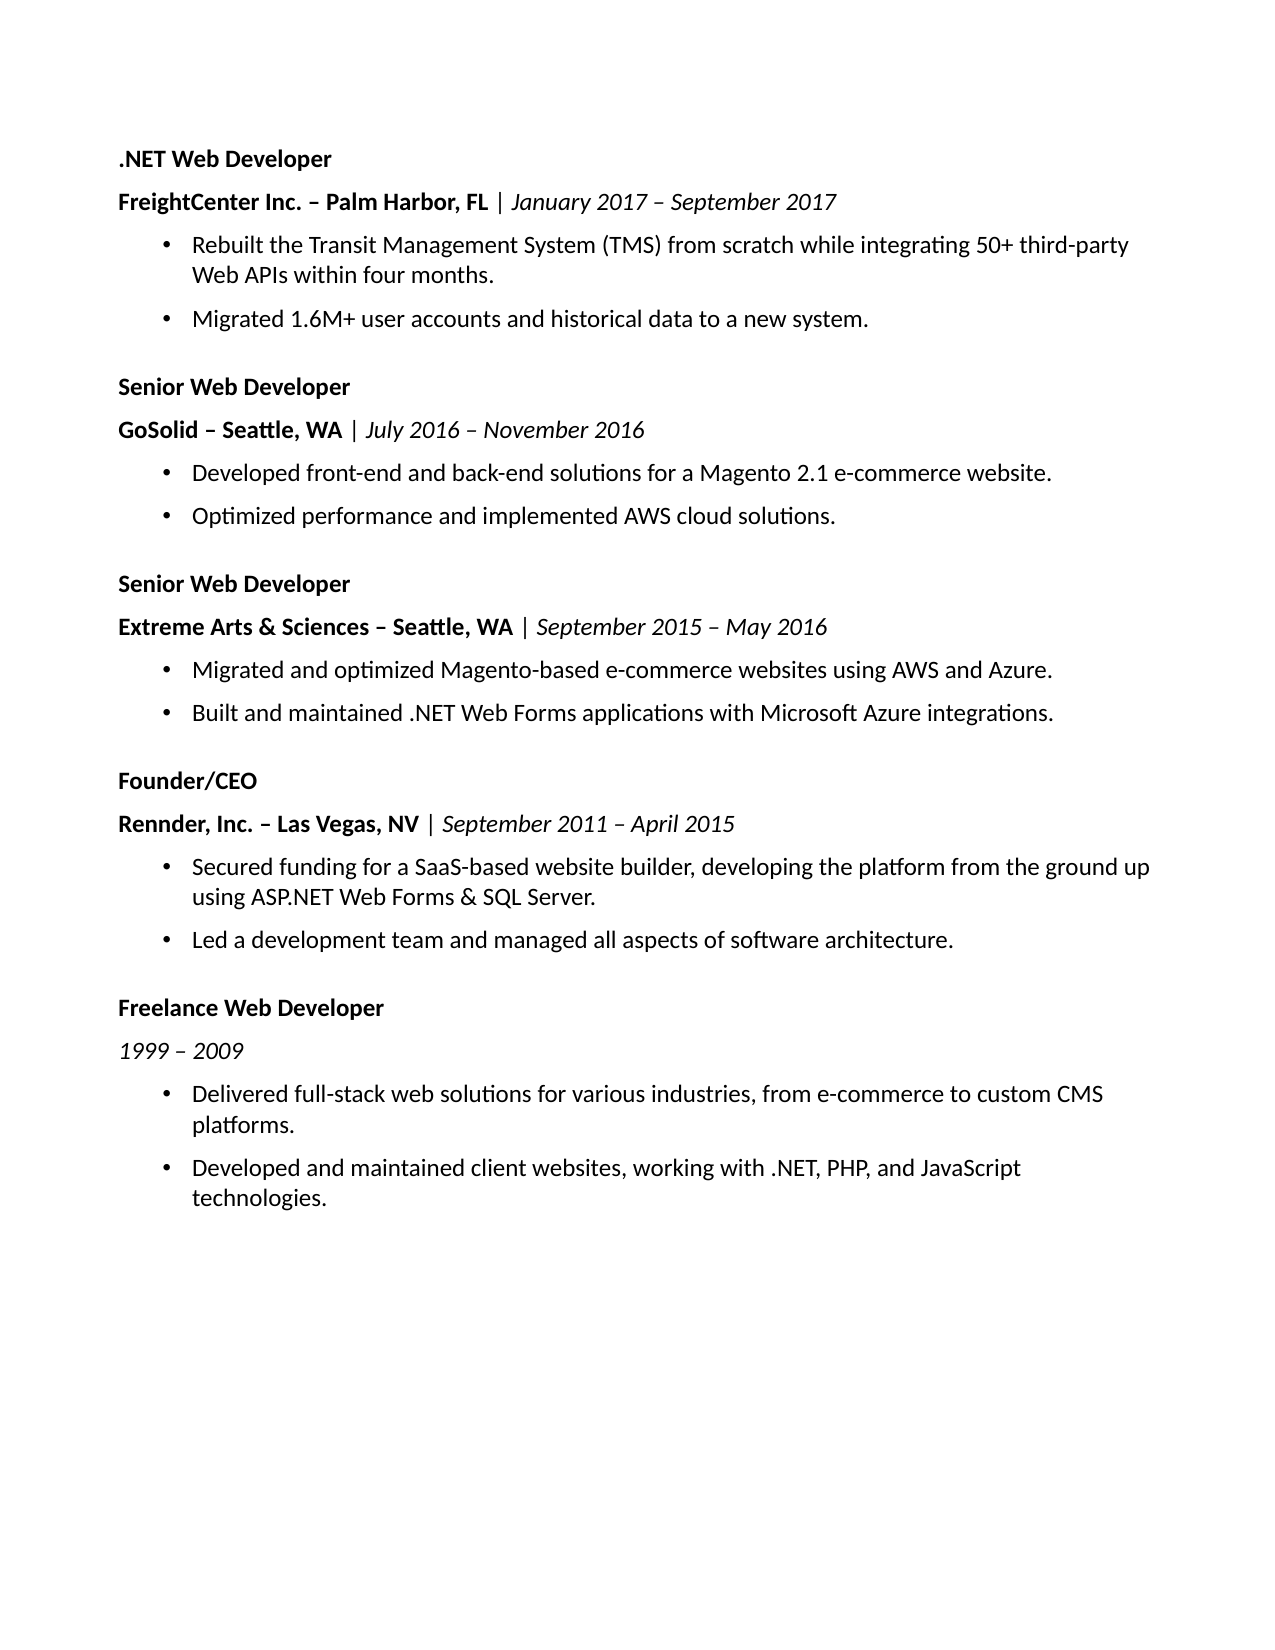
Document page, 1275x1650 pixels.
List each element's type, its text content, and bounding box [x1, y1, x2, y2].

subtitle .NET Web Developer [118, 143, 1157, 174]
list Built and maintained .NET Web Forms applications with Microsoft Azure integrations. [162, 697, 1157, 727]
text 1999 – 2009 [118, 1036, 1157, 1066]
subtitle Freelance Web Developer [118, 992, 1157, 1023]
list Optimized performance and implemented AWS cloud solutions. [162, 500, 1157, 530]
subtitle Senior Web Developer [118, 568, 1157, 598]
text FreightCenter Inc. – Palm Harbor, FL | January 2017 – September 2017 [118, 186, 1157, 217]
text Extreme Arts & Sciences – Seattle, WA | September 2015 – May 2016 [118, 611, 1157, 641]
list Delivered full-stack web solutions for various industries, from e-commerce to custom CMS platforms. [162, 1078, 1157, 1139]
list Led a development team and managed all aspects of software architecture. [162, 924, 1157, 955]
list Rebuilt the Transit Management System (TMS) from scratch while integrating 50+ third-party Web APIs within four months. [162, 229, 1157, 290]
list Developed front-end and back-end solutions for a Magento 2.1 e-commerce website. [162, 457, 1157, 487]
list Migrated and optimized Magento-based e-commerce websites using AWS and Azure. [162, 654, 1157, 684]
list Secured funding for a SaaS-based website builder, developing the platform from the ground up using ASP.NET Web Forms & SQL Server. [162, 851, 1157, 912]
list Migrated 1.6M+ user accounts and historical data to a new system. [162, 303, 1157, 333]
list Developed and maintained client websites, working with .NET, PHP, and JavaScript technologies. [162, 1152, 1157, 1213]
subtitle Senior Web Developer [118, 371, 1157, 401]
subtitle Founder/CEO [118, 765, 1157, 795]
text Rennder, Inc. – Las Vegas, NV | September 2011 – April 2015 [118, 808, 1157, 838]
text GoSolid – Seattle, WA | July 2016 – November 2016 [118, 414, 1157, 444]
